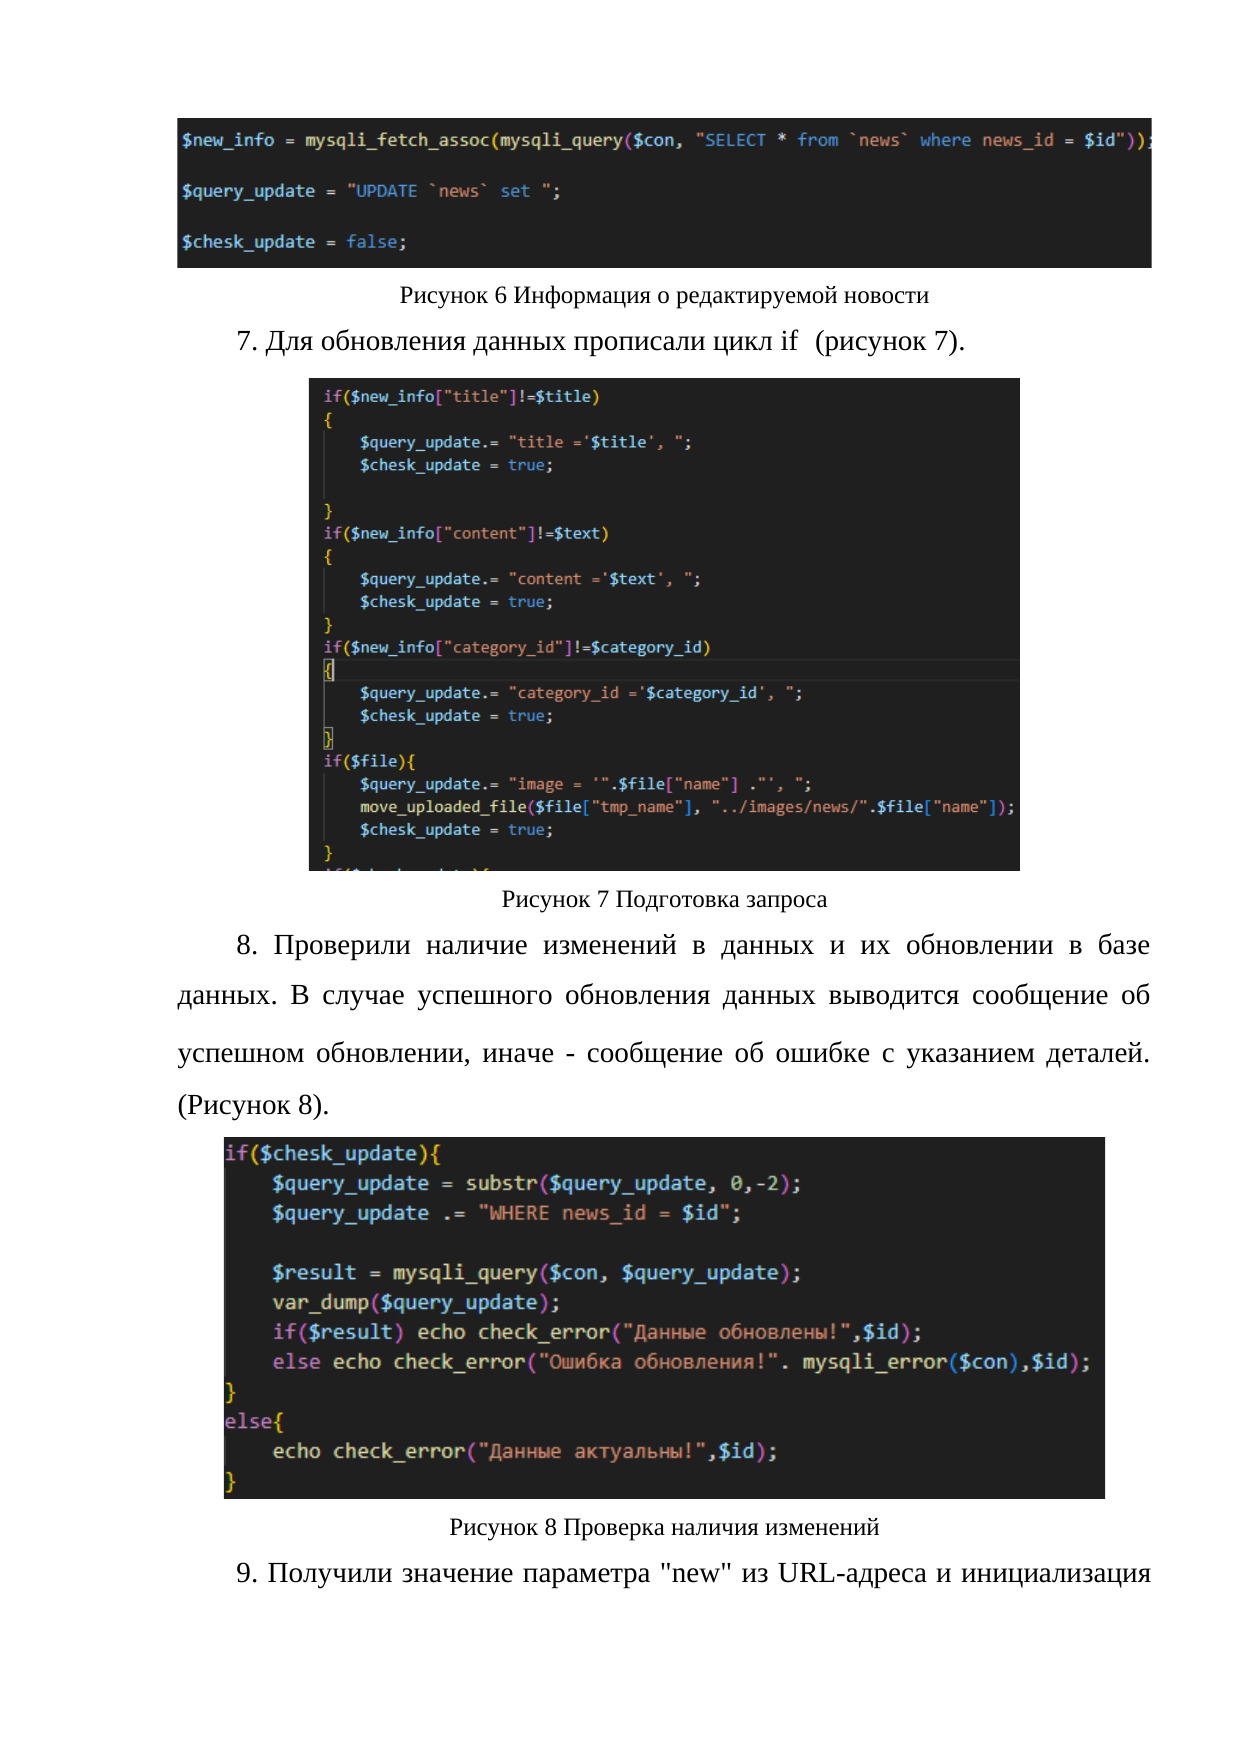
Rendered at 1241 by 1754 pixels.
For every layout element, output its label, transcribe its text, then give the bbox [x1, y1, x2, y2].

text Рисунок 8 Проверка наличия изменений [177, 1512, 1152, 1541]
picture [223, 1137, 1105, 1499]
picture [308, 378, 1020, 871]
text Рисунок 6 Информация о редактируемой новости [177, 280, 1152, 309]
text 7. Для обновления данных прописали цикл if (рисунок 7). [177, 323, 1152, 357]
text Рисунок 7 Подготовка запроса [177, 884, 1152, 912]
text 9. Получили значение параметра "new" из URL-адреса и инициализация [177, 1555, 1152, 1588]
text 8. Проверили наличие изменений в данных и их обновлении в базе данных. В случае успешного обновления данных выводится сообщение об успешном обновлении, иначе - сообщение об ошибке с указанием деталей. (Рисунок 8). [177, 927, 1152, 1121]
picture [177, 118, 1152, 268]
